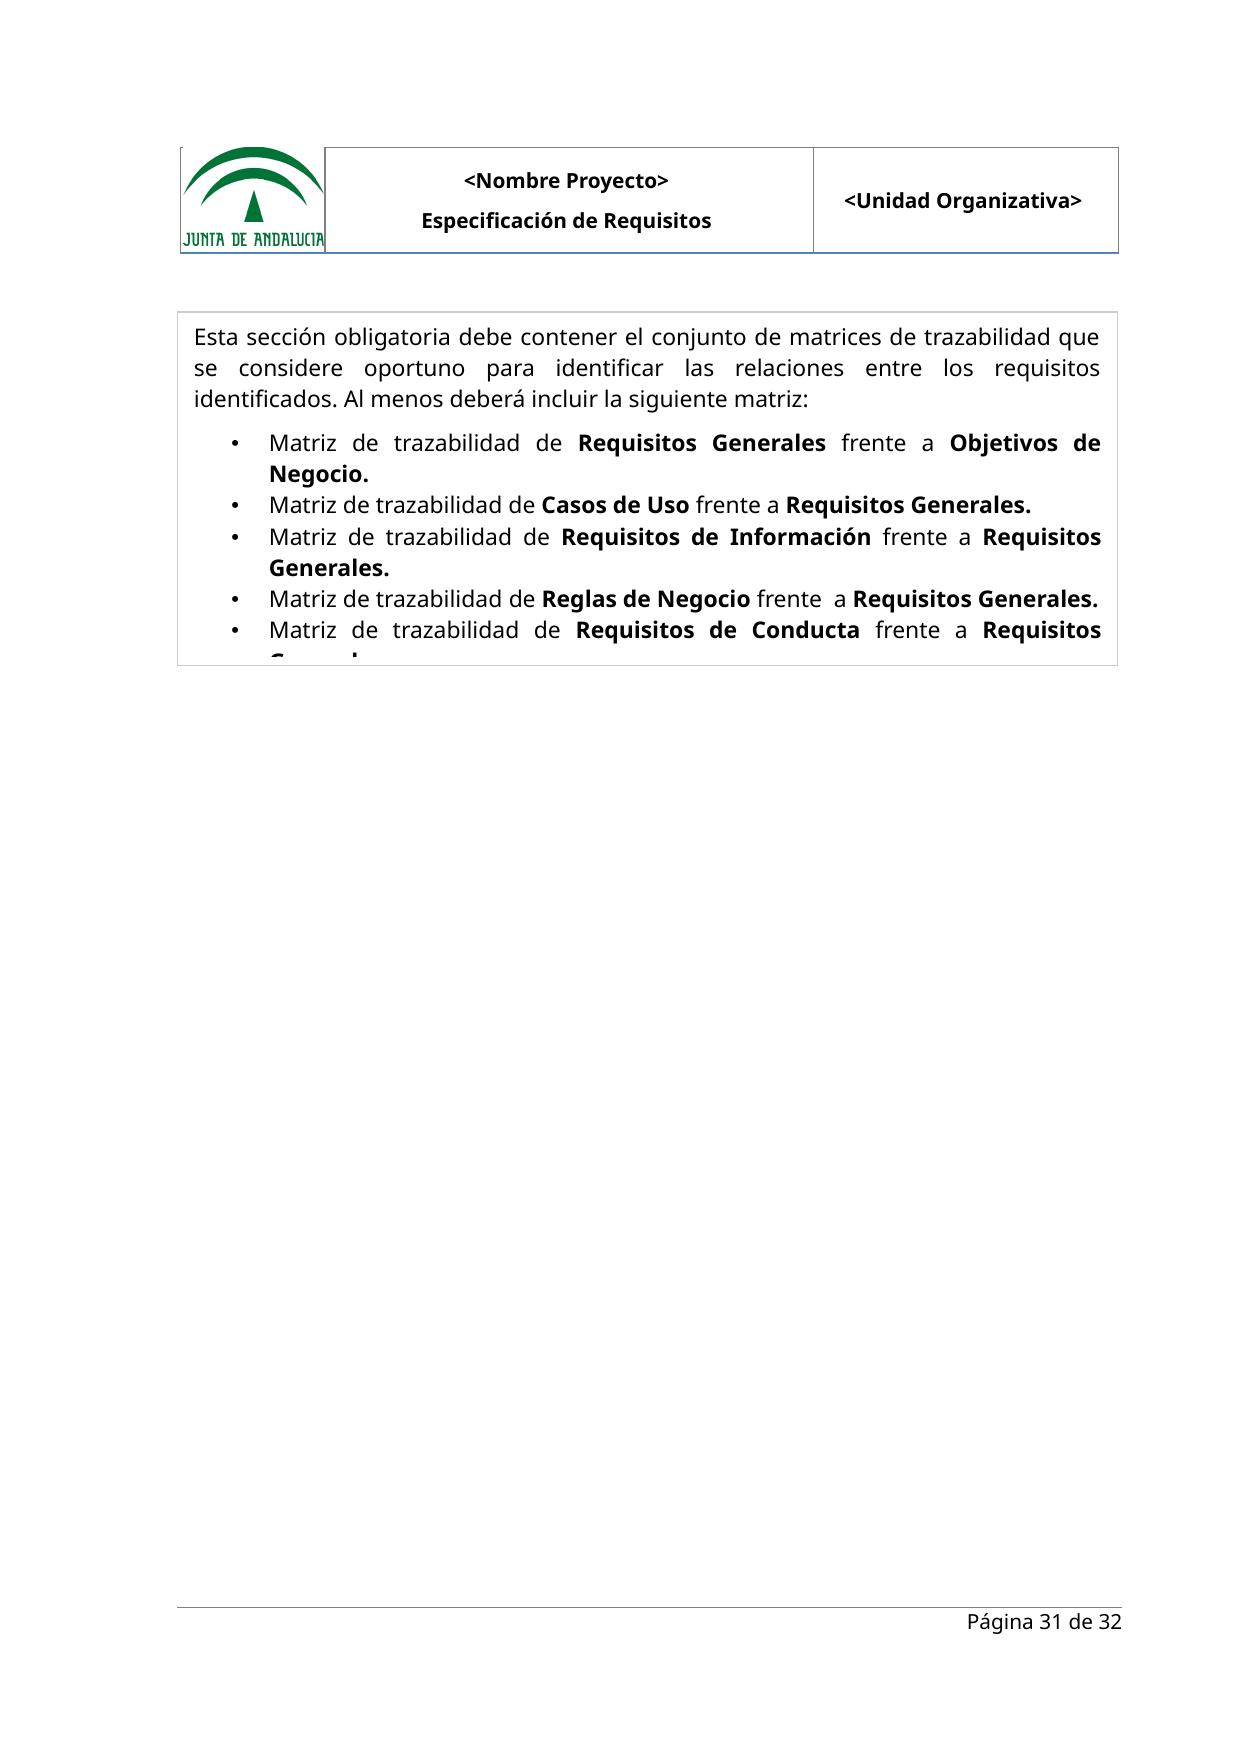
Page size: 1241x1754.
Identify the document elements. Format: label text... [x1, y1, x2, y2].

text Esta sección obligatoria debe contener el conjunto de matrices de trazabilidad que se considere oportuno para identificar las relaciones entre los requisitos identificados. Al menos deberá incluir la siguiente matriz: [194, 321, 1101, 414]
picture [183, 147, 324, 246]
list Matriz de trazabilidad de Reglas de Negocio frente a Requisitos Generales. [231, 583, 1101, 614]
list Matriz de trazabilidad de Casos de Uso frente a Requisitos Generales. [231, 489, 1101, 521]
list Matriz de trazabilidad de Requisitos de Conducta frente a Requisitos Generales. [231, 614, 1101, 657]
list Matriz de trazabilidad de Requisitos Generales frente a Objetivos de Negocio. [231, 427, 1101, 489]
list Matriz de trazabilidad de Requisitos de Información frente a Requisitos Generales. [231, 521, 1101, 583]
